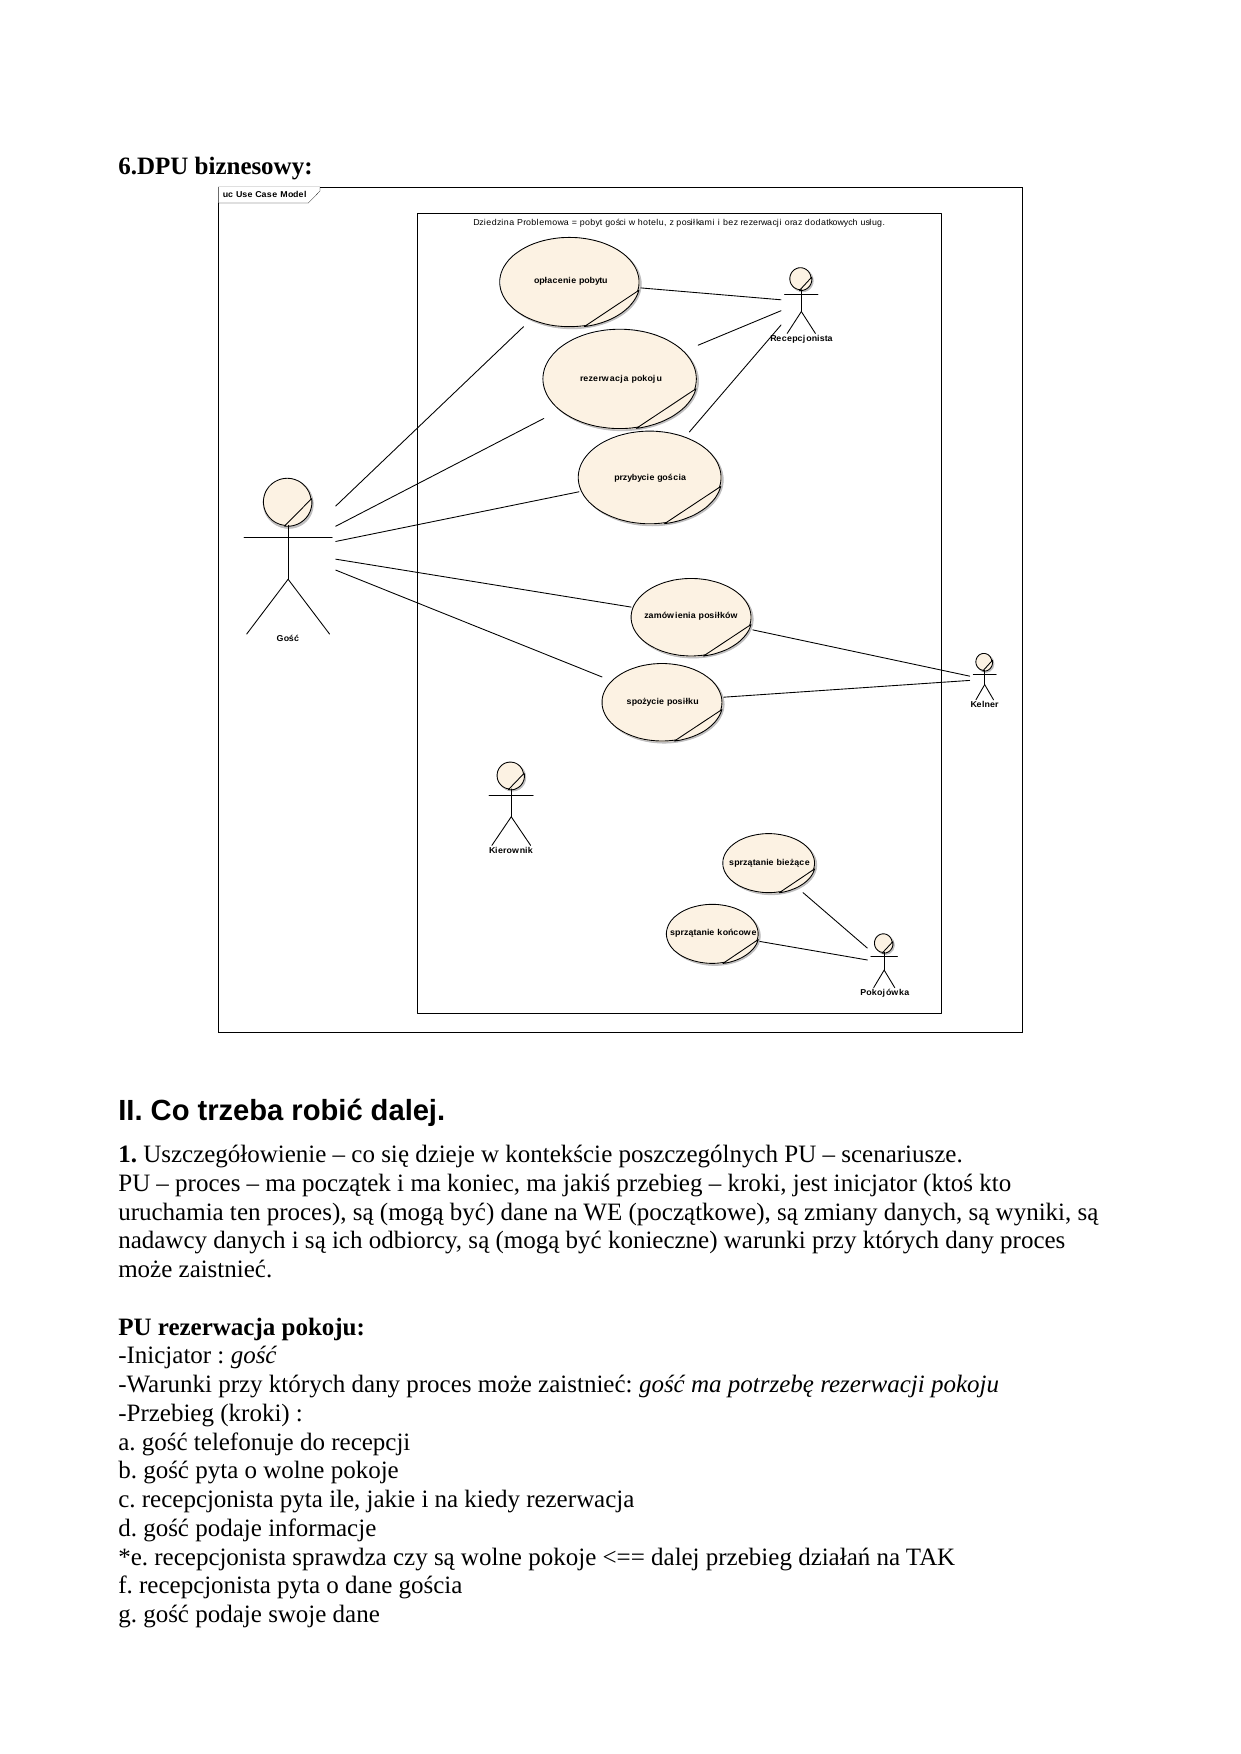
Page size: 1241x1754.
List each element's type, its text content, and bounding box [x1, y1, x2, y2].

text g. gość podaje swoje dane [118, 1599, 1122, 1628]
text *e. recepcjonista sprawdza czy są wolne pokoje <== dalej przebieg działań na TAK [118, 1542, 1122, 1570]
text PU – proces – ma początek i ma koniec, ma jakiś przebieg – kroki, jest inicjator (ktoś kto uruchamia ten proces), są (mogą być) dane na WE (początkowe), są zmiany danych, są wyniki, są nadawcy danych i są ich odbiorcy, są (mogą być konieczne) warunki przy których dany proces może zaistnieć. [118, 1168, 1122, 1283]
subtitle II. Co trzeba robić dalej. [118, 1093, 1122, 1127]
text -Przebieg (kroki) : [118, 1398, 1122, 1427]
text 6.DPU biznesowy: [118, 151, 1122, 184]
text d. gość podaje informacje [118, 1513, 1122, 1542]
text f. recepcjonista pyta o dane gościa [118, 1570, 1122, 1599]
text b. gość pyta o wolne pokoje [118, 1455, 1122, 1484]
text -Inicjator : gość [118, 1340, 1122, 1369]
text c. recepcjonista pyta ile, jakie i na kiedy rezerwacja [118, 1484, 1122, 1513]
text 1. Uszczegółowienie – co się dzieje w kontekście poszczególnych PU – scenariusze. [118, 1139, 1122, 1168]
text PU rezerwacja pokoju: [118, 1312, 1122, 1340]
text a. gość telefonuje do recepcji [118, 1427, 1122, 1455]
text -Warunki przy których dany proces może zaistnieć: gość ma potrzebę rezerwacji pokoju [118, 1369, 1122, 1398]
